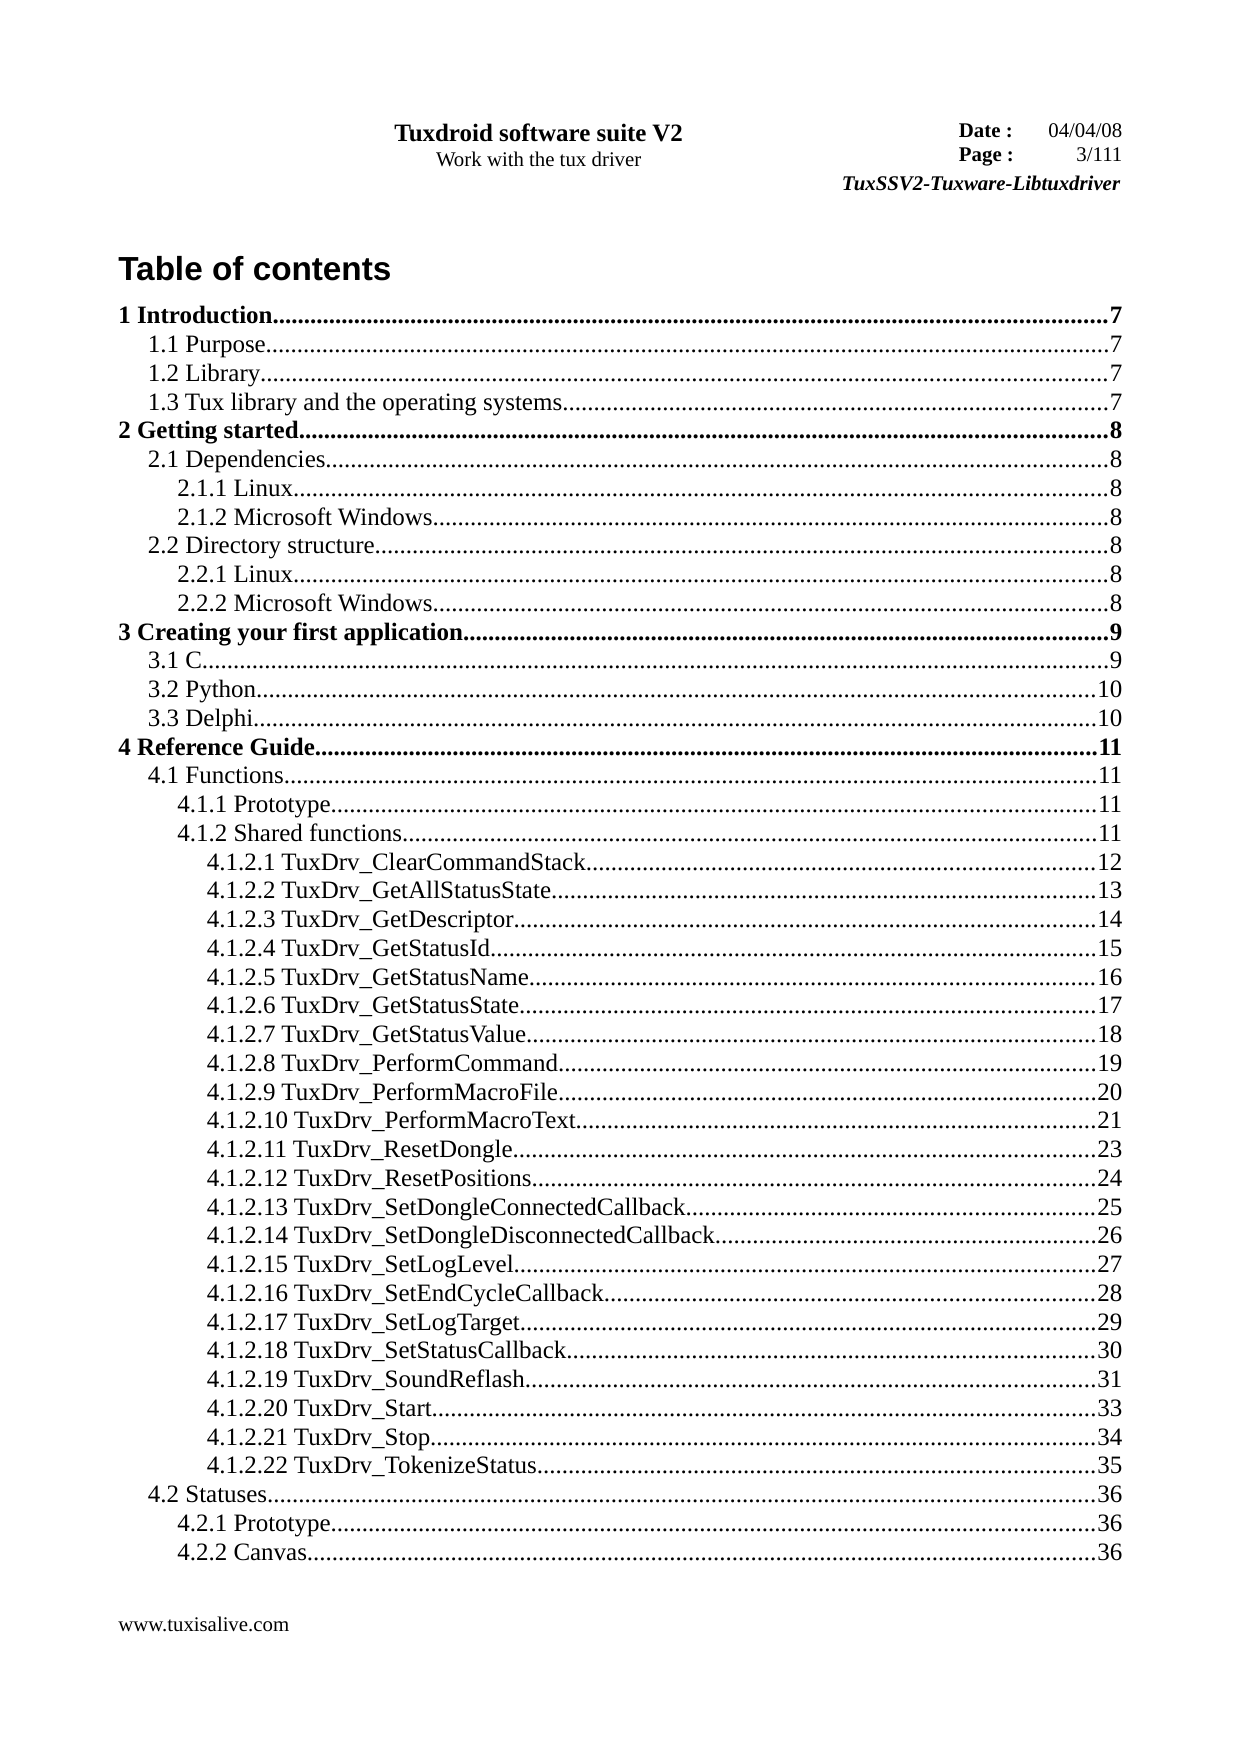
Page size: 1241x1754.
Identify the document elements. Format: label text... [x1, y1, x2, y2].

text 4.1.2.9 TuxDrv_PerformMacroFile 20 [207, 1077, 1122, 1105]
text 3.2 Python 10 [148, 674, 1122, 703]
text 4.2 Statuses 36 [148, 1479, 1122, 1508]
text 1.3 Tux library and the operating systems 7 [148, 387, 1122, 415]
text 4.1.2.1 TuxDrv_ClearCommandStack 12 [207, 847, 1122, 875]
text 2.2.1 Linux 8 [177, 559, 1122, 588]
text 4.2.2 Canvas 36 [177, 1537, 1122, 1565]
text 2 Getting started 8 [118, 415, 1122, 444]
text 4.1.2.5 TuxDrv_GetStatusName 16 [207, 962, 1122, 990]
text 4.1.2.6 TuxDrv_GetStatusState 17 [207, 990, 1122, 1019]
text 4.2.1 Prototype 36 [177, 1508, 1122, 1537]
text 4.1.2.12 TuxDrv_ResetPositions 24 [207, 1163, 1122, 1192]
text 4.1.1 Prototype 11 [177, 789, 1122, 818]
text 4.1.2.22 TuxDrv_TokenizeStatus 35 [207, 1450, 1122, 1479]
text 4.1.2.14 TuxDrv_SetDongleDisconnectedCallback 26 [207, 1220, 1122, 1249]
text 4 Reference Guide 11 [118, 732, 1122, 760]
text 2.1.1 Linux 8 [177, 473, 1122, 502]
text 2.1.2 Microsoft Windows 8 [177, 502, 1122, 530]
text 4.1.2.2 TuxDrv_GetAllStatusState 13 [207, 875, 1122, 904]
text 4.1.2.16 TuxDrv_SetEndCycleCallback 28 [207, 1278, 1122, 1307]
text 1.1 Purpose 7 [148, 329, 1122, 358]
text 4.1.2.19 TuxDrv_SoundReflash 31 [207, 1364, 1122, 1393]
text 4.1.2 Shared functions 11 [177, 818, 1122, 847]
text 4.1.2.3 TuxDrv_GetDescriptor 14 [207, 904, 1122, 933]
text 4.1.2.13 TuxDrv_SetDongleConnectedCallback 25 [207, 1192, 1122, 1220]
subtitle Table of contents [118, 249, 1122, 288]
text 2.2.2 Microsoft Windows 8 [177, 588, 1122, 617]
text 2.2 Directory structure 8 [148, 530, 1122, 559]
text 4.1.2.15 TuxDrv_SetLogLevel 27 [207, 1249, 1122, 1278]
text 4.1.2.21 TuxDrv_Stop 34 [207, 1422, 1122, 1450]
text 1.2 Library 7 [148, 358, 1122, 387]
text 4.1.2.8 TuxDrv_PerformCommand 19 [207, 1048, 1122, 1077]
text 4.1.2.17 TuxDrv_SetLogTarget 29 [207, 1307, 1122, 1335]
text 3.1 C 9 [148, 645, 1122, 674]
text 4.1.2.11 TuxDrv_ResetDongle 23 [207, 1134, 1122, 1163]
text 3 Creating your first application 9 [118, 617, 1122, 645]
text 4.1 Functions 11 [148, 760, 1122, 789]
text 4.1.2.10 TuxDrv_PerformMacroText 21 [207, 1105, 1122, 1134]
text 4.1.2.4 TuxDrv_GetStatusId 15 [207, 933, 1122, 962]
text 3.3 Delphi 10 [148, 703, 1122, 732]
text 4.1.2.20 TuxDrv_Start 33 [207, 1393, 1122, 1422]
text 4.1.2.18 TuxDrv_SetStatusCallback 30 [207, 1335, 1122, 1364]
text 2.1 Dependencies 8 [148, 444, 1122, 473]
text 4.1.2.7 TuxDrv_GetStatusValue 18 [207, 1019, 1122, 1048]
text 1 Introduction 7 [118, 300, 1122, 329]
